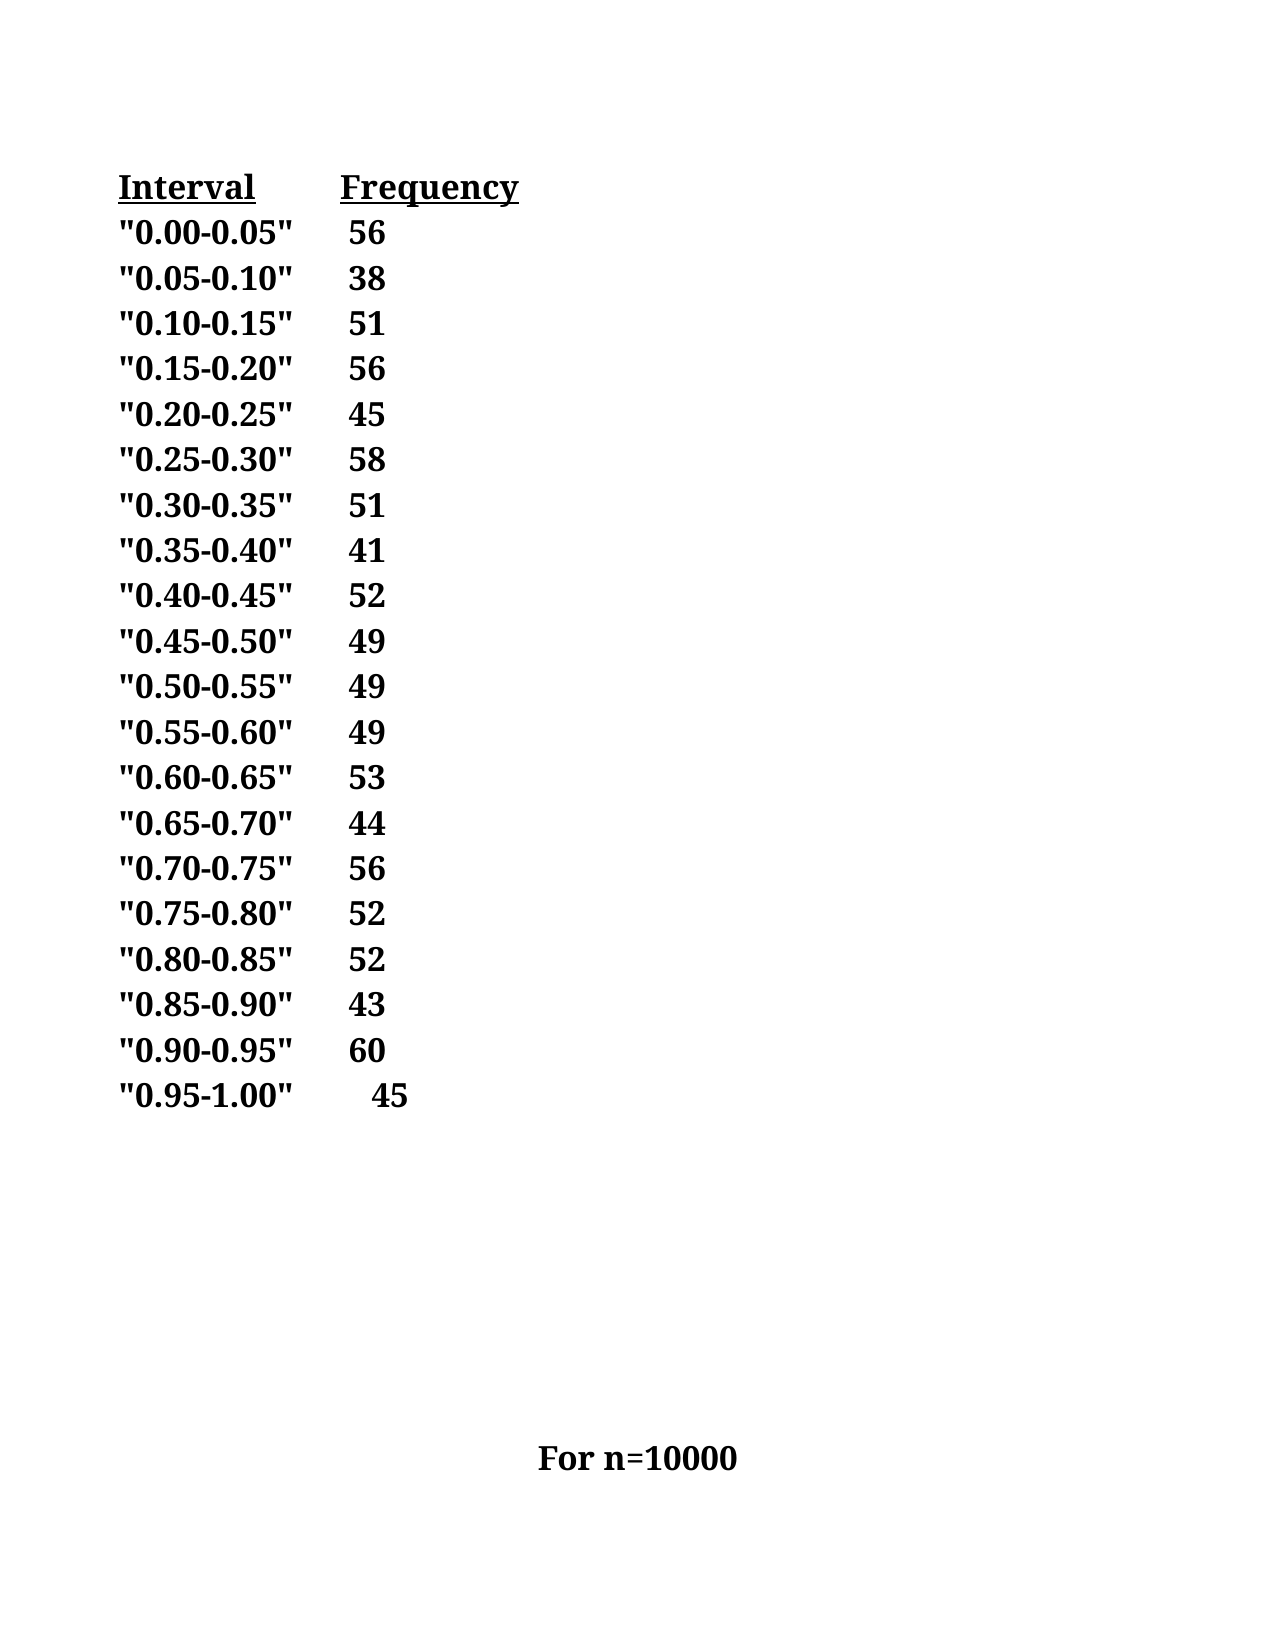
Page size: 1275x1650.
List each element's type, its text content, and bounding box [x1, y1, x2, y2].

text "0.50-0.55" 49 [118, 663, 1157, 708]
text "0.00-0.05" 56 [118, 209, 1157, 254]
text "0.35-0.40" 41 [118, 527, 1157, 572]
text "0.95-1.00" 45 [118, 1072, 1157, 1117]
text "0.25-0.30" 58 [118, 436, 1157, 481]
text "0.70-0.75" 56 [118, 845, 1157, 890]
text "0.65-0.70" 44 [118, 799, 1157, 845]
text Interval Frequency [118, 163, 1157, 209]
text "0.60-0.65" 53 [118, 754, 1157, 799]
text "0.75-0.80" 52 [118, 890, 1157, 936]
text "0.20-0.25" 45 [118, 391, 1157, 436]
text "0.90-0.95" 60 [118, 1026, 1157, 1072]
text "0.40-0.45" 52 [118, 572, 1157, 618]
text "0.05-0.10" 38 [118, 254, 1157, 300]
text "0.15-0.20" 56 [118, 345, 1157, 391]
text "0.55-0.60" 49 [118, 708, 1157, 754]
text "0.80-0.85" 52 [118, 936, 1157, 981]
text "0.30-0.35" 51 [118, 481, 1157, 527]
text "0.45-0.50" 49 [118, 618, 1157, 663]
text For n=10000 [118, 1435, 1157, 1481]
text "0.10-0.15" 51 [118, 300, 1157, 345]
text "0.85-0.90" 43 [118, 981, 1157, 1026]
